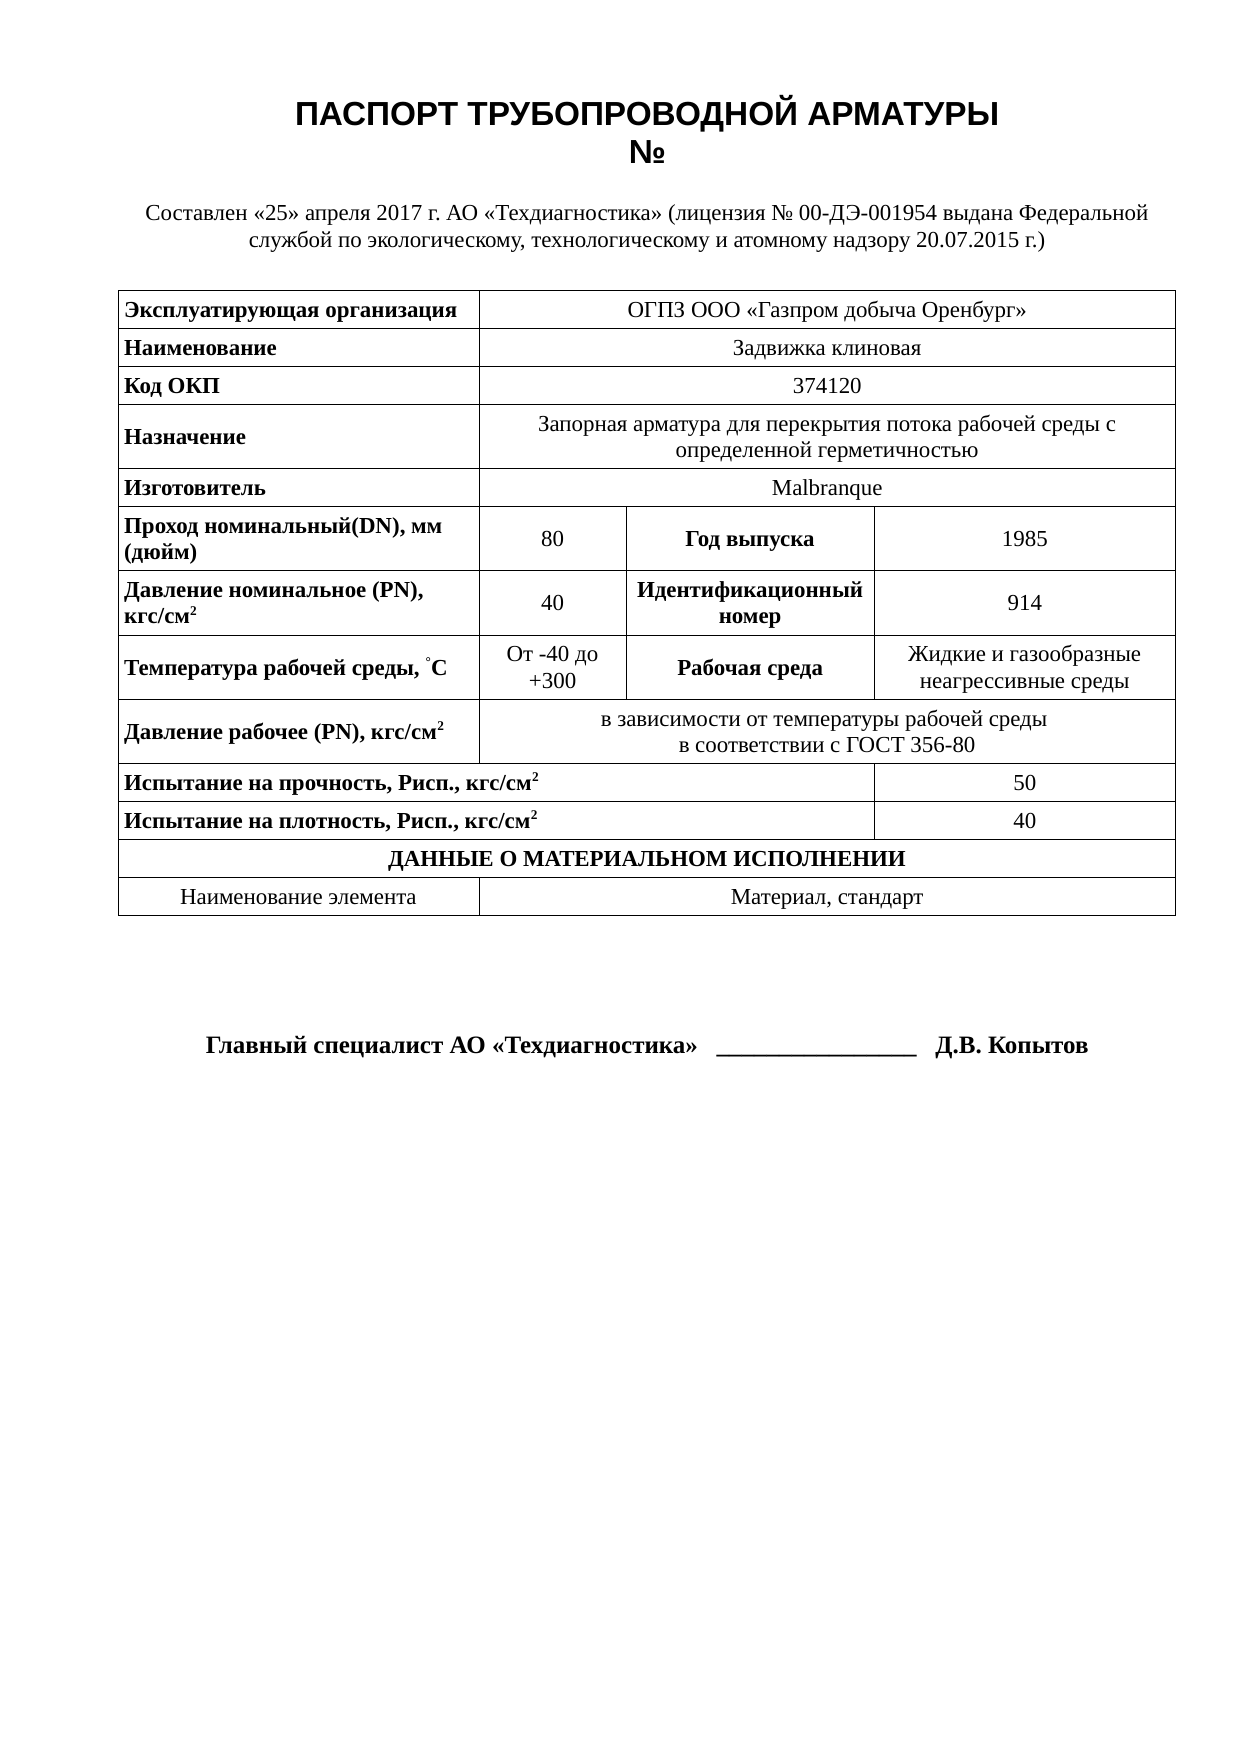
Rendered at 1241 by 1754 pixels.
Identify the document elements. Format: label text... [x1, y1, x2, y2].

table_cell Задвижка клиновая [480, 329, 1175, 366]
table_cell ДАННЫЕ О МАТЕРИАЛЬНОМ ИСПОЛНЕНИИ [119, 840, 1175, 877]
table_cell 914 [875, 571, 1175, 635]
table_header Эксплуатирующая организация [119, 291, 479, 328]
table_cell Наименование элемента [119, 878, 479, 915]
table_cell 40 [480, 571, 626, 635]
text Cоставлен «25» апреля 2017 г. АО «Техдиагностика» (лицензия № 00-ДЭ-001954 выдана Федеральной службой по экологическому, технологическому и атомному надзору 20.07.2015 г.) [118, 199, 1176, 252]
table_cell Температура рабочей среды, °С [119, 636, 479, 699]
table_cell Изготовитель [119, 469, 479, 506]
table_cell Давление рабочее (PN), кгс/см2 [119, 700, 479, 763]
table_cell 40 [875, 802, 1175, 839]
table_cell Испытание на плотность, Рисп., кгс/см2 [119, 802, 874, 839]
text № [118, 132, 1176, 171]
table_cell Давление номинальное (PN), кгс/см2 [119, 571, 479, 635]
table_cell 374120 [480, 367, 1175, 404]
table_cell От -40 до +300 [480, 636, 626, 699]
table_cell Испытание на прочность, Рисп., кгс/см2 [119, 764, 874, 801]
text Главный специалист АО «Техдиагностика» ________________ Д.В. Копытов [118, 1030, 1176, 1059]
table_cell Материал, стандарт [480, 878, 1175, 915]
table_header ОГПЗ ООО «Газпром добыча Оренбург» [480, 291, 1175, 328]
table_cell Год выпуска [627, 507, 874, 570]
table_cell в зависимости от температуры рабочей среды в соответствии с ГОСТ 356-80 [480, 700, 1175, 763]
table_cell 80 [480, 507, 626, 570]
table_cell Код ОКП [119, 367, 479, 404]
table_cell Наименование [119, 329, 479, 366]
table_cell Malbranque [480, 469, 1175, 506]
table_cell Идентификационный номер [627, 571, 874, 635]
text ПАСПОРТ ТРУБОПРОВОДНОЙ АРМАТУРЫ [118, 94, 1176, 132]
table_cell Запорная арматура для перекрытия потока рабочей среды с определенной герметичностью [480, 405, 1175, 468]
table_cell Рабочая среда [627, 636, 874, 699]
table_cell 50 [875, 764, 1175, 801]
table_cell Назначение [119, 405, 479, 468]
table_cell Проход номинальный(DN), мм (дюйм) [119, 507, 479, 570]
table_cell 1985 [875, 507, 1175, 570]
table_cell Жидкие и газообразные неагрессивные среды [875, 636, 1175, 699]
